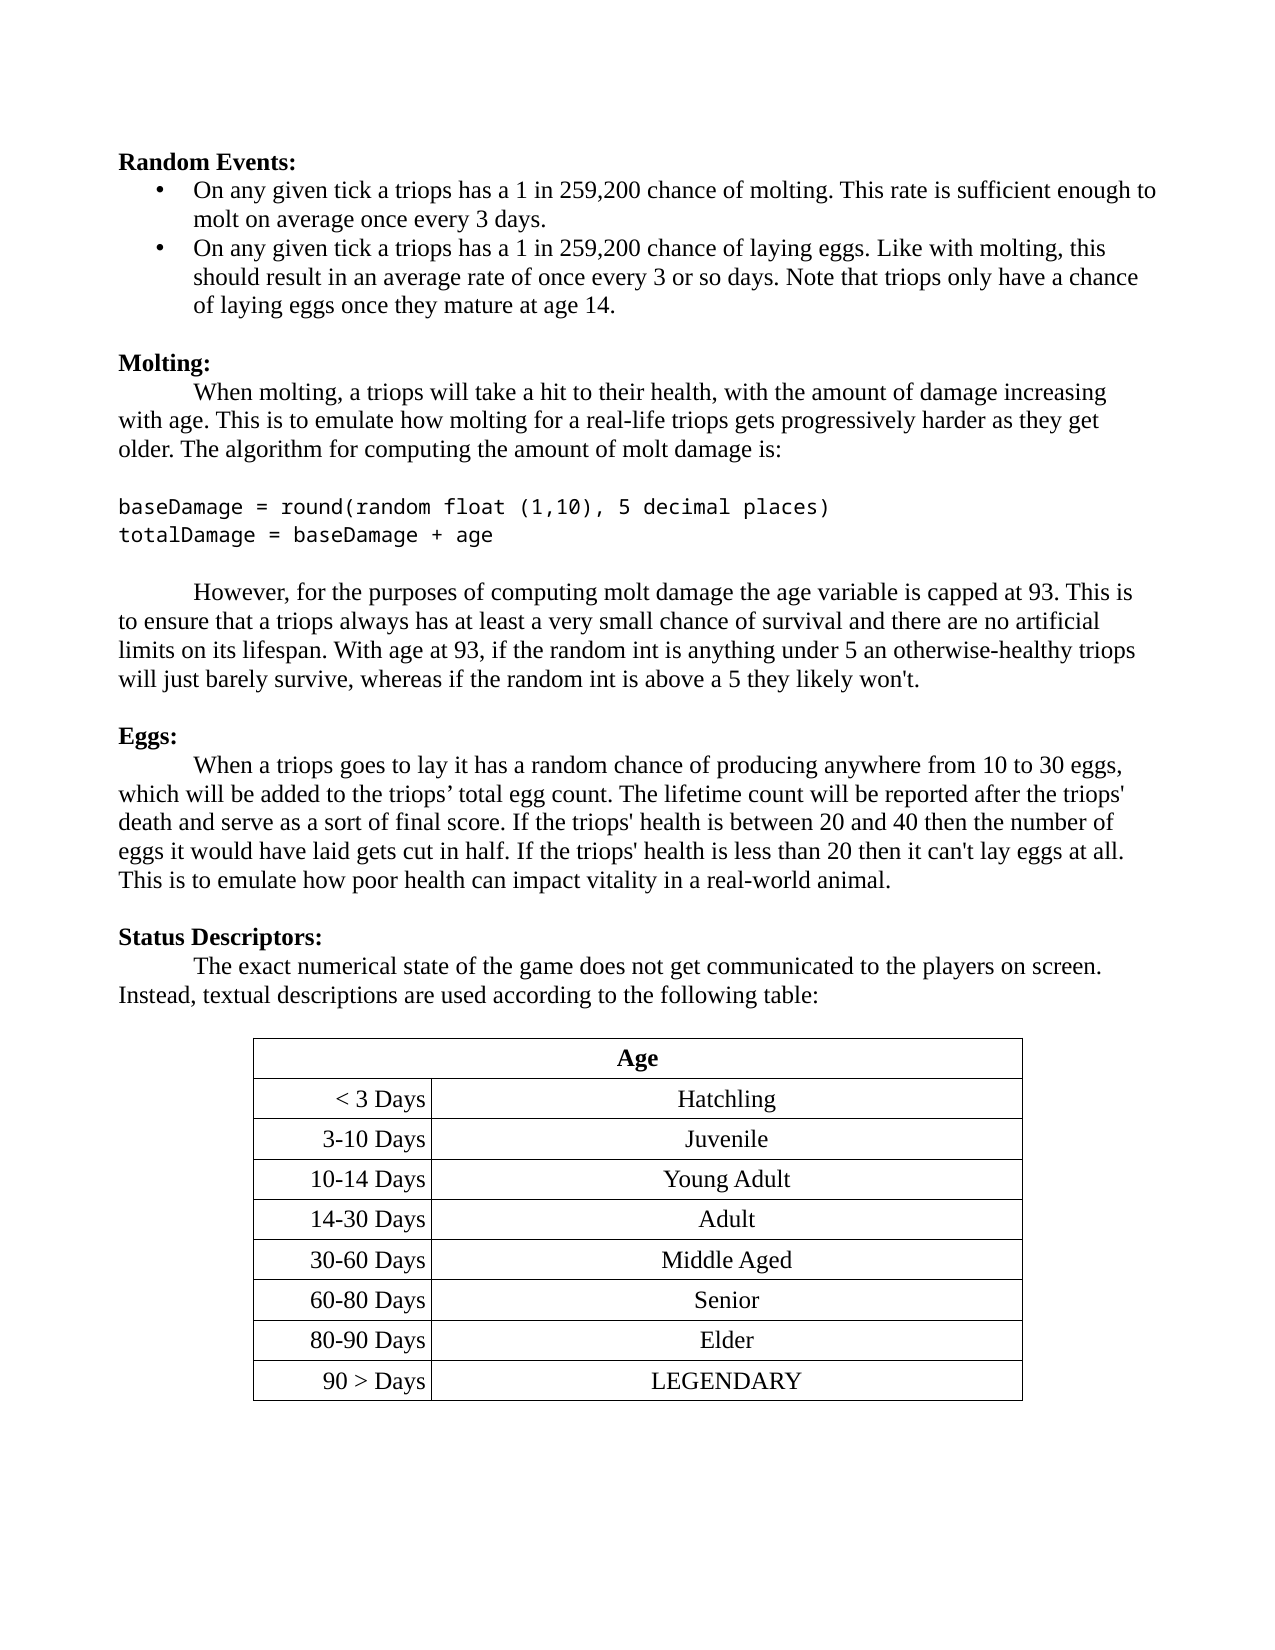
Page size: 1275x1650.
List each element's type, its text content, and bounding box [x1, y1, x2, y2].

table_cell 80-90 Days [254, 1321, 431, 1360]
table_cell 90 > Days [254, 1361, 431, 1400]
table_cell Adult [432, 1200, 1022, 1239]
table_cell 60-80 Days [254, 1280, 431, 1320]
table_cell 3-10 Days [254, 1119, 431, 1158]
table_cell LEGENDARY [432, 1361, 1022, 1400]
text Molting: [118, 348, 1157, 377]
table_header Age [254, 1039, 1022, 1078]
table_cell Juvenile [432, 1119, 1022, 1158]
table_cell 10-14 Days [254, 1160, 431, 1199]
text However, for the purposes of computing molt damage the age variable is capped at 93. This is to ensure that a triops always has at least a very small chance of survival and there are no artificial limits on its lifespan. With age at 93, if the random int is anything under 5 an otherwise-healthy triops will just barely survive, whereas if the random int is above a 5 they likely won't. [118, 577, 1157, 692]
table_cell Elder [432, 1321, 1022, 1360]
table_cell Senior [432, 1280, 1022, 1320]
table_cell Young Adult [432, 1160, 1022, 1199]
text totalDamage = baseDamage + age [118, 520, 1157, 549]
text Status Descriptors: [118, 922, 1157, 951]
text When molting, a triops will take a hit to their health, with the amount of damage increasing with age. This is to emulate how molting for a real-life triops gets progressively harder as they get older. The algorithm for computing the amount of molt damage is: [118, 377, 1157, 463]
table_cell Hatchling [432, 1079, 1022, 1118]
list On any given tick a triops has a 1 in 259,200 chance of molting. This rate is sufficient enough to molt on average once every 3 days. [156, 176, 1157, 233]
table_cell 30-60 Days [254, 1240, 431, 1279]
text When a triops goes to lay it has a random chance of producing anywhere from 10 to 30 eggs, which will be added to the triops’ total egg count. The lifetime count will be reported after the triops' death and serve as a sort of final score. If the triops' health is between 20 and 40 then the number of eggs it would have laid gets cut in half. If the triops' health is less than 20 then it can't lay eggs at all. This is to emulate how poor health can impact vitality in a real-world animal. [118, 750, 1157, 894]
table_cell 14-30 Days [254, 1200, 431, 1239]
table_cell Middle Aged [432, 1240, 1022, 1279]
text Eggs: [118, 721, 1157, 750]
table_cell < 3 Days [254, 1079, 431, 1118]
text baseDamage = round(random float (1,10), 5 decimal places) [118, 492, 1157, 520]
list On any given tick a triops has a 1 in 259,200 chance of laying eggs. Like with molting, this should result in an average rate of once every 3 or so days. Note that triops only have a chance of laying eggs once they mature at age 14. [156, 233, 1157, 319]
text Random Events: [118, 147, 1157, 176]
text The exact numerical state of the game does not get communicated to the players on screen. Instead, textual descriptions are used according to the following table: [118, 951, 1157, 1009]
